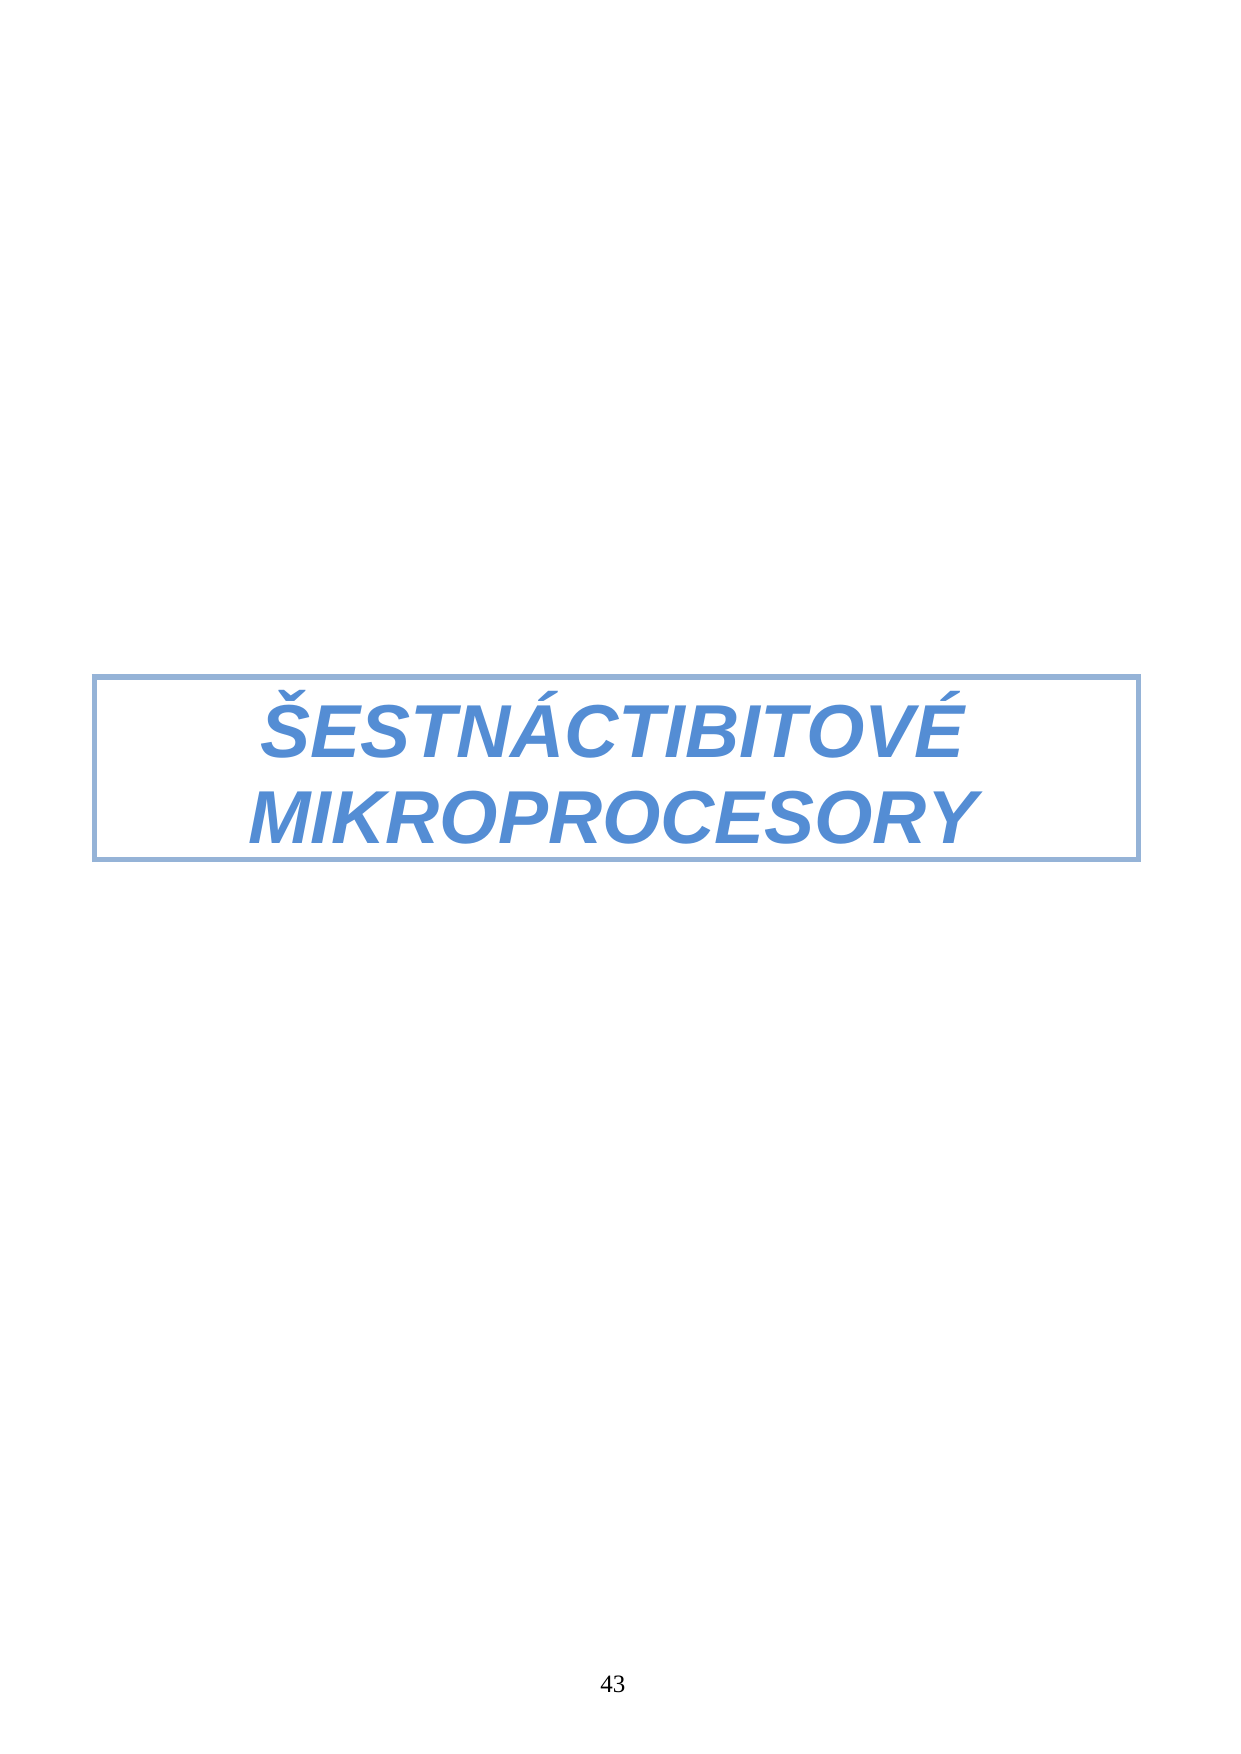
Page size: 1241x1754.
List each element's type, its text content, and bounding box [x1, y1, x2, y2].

text ŠESTNÁCTIBITOVÉ MIKROPROCESORY [112, 687, 1121, 849]
